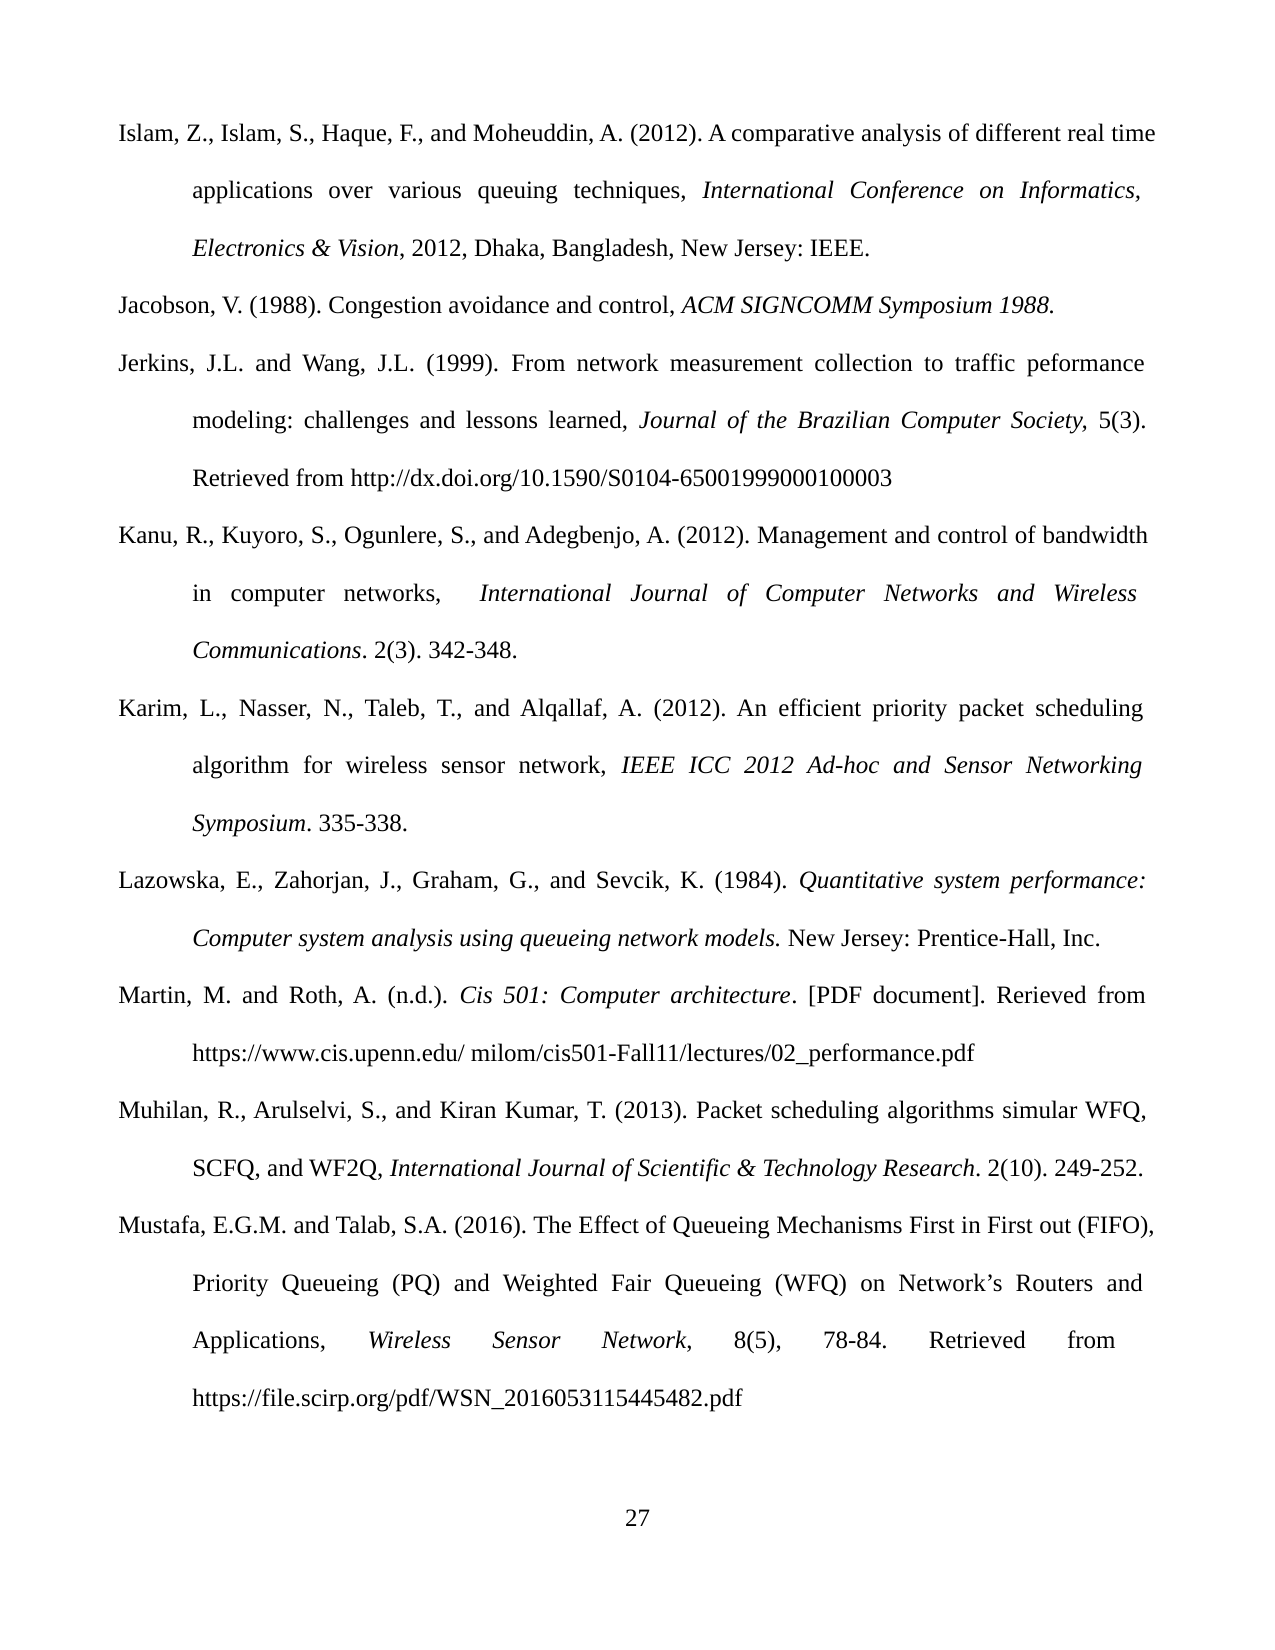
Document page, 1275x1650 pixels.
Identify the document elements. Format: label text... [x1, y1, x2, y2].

text Muhilan, R., Arulselvi, S., and Kiran Kumar, T. (2013). Packet scheduling algorithms simular WFQ, SCFQ, and WF2Q, International Journal of Scientific & Technology Research. 2(10). 249-252. [118, 1096, 1157, 1182]
text Lazowska, E., Zahorjan, J., Graham, G., and Sevcik, K. (1984). Quantitative system performance: Computer system analysis using queueing network models. New Jersey: Prentice-Hall, Inc. [118, 866, 1157, 952]
text Jerkins, J.L. and Wang, J.L. (1999). From network measurement collection to traffic peformance modeling: challenges and lessons learned, Journal of the Brazilian Computer Society, 5(3). Retrieved from http://dx.doi.org/10.1590/S0104-65001999000100003 [118, 348, 1157, 492]
text Karim, L., Nasser, N., Taleb, T., and Alqallaf, A. (2012). An efficient priority packet scheduling algorithm for wireless sensor network, IEEE ICC 2012 Ad-hoc and Sensor Networking Symposium. 335-338. [118, 693, 1157, 837]
text Kanu, R., Kuyoro, S., Ogunlere, S., and Adegbenjo, A. (2012). Management and control of bandwidth in computer networks, International Journal of Computer Networks and Wireless Communications. 2(3). 342-348. [118, 521, 1157, 664]
text Mustafa, E.G.M. and Talab, S.A. (2016). The Effect of Queueing Mechanisms First in First out (FIFO), Priority Queueing (PQ) and Weighted Fair Queueing (WFQ) on Network’s Routers and Applications, Wireless Sensor Network, 8(5), 78-84. Retrieved from https://file.scirp.org/pdf/WSN_2016053115445482.pdf [118, 1211, 1157, 1412]
text Islam, Z., Islam, S., Haque, F., and Moheuddin, A. (2012). A comparative analysis of different real time applications over various queuing techniques, International Conference on Informatics, Electronics & Vision, 2012, Dhaka, Bangladesh, New Jersey: IEEE. [118, 118, 1157, 262]
text Jacobson, V. (1988). Congestion avoidance and control, ACM SIGNCOMM Symposium 1988. [118, 291, 1157, 319]
text Martin, M. and Roth, A. (n.d.). Cis 501: Computer architecture. [PDF document]. Rerieved from https://www.cis.upenn.edu/ milom/cis501-Fall11/lectures/02_performance.pdf [118, 981, 1157, 1067]
